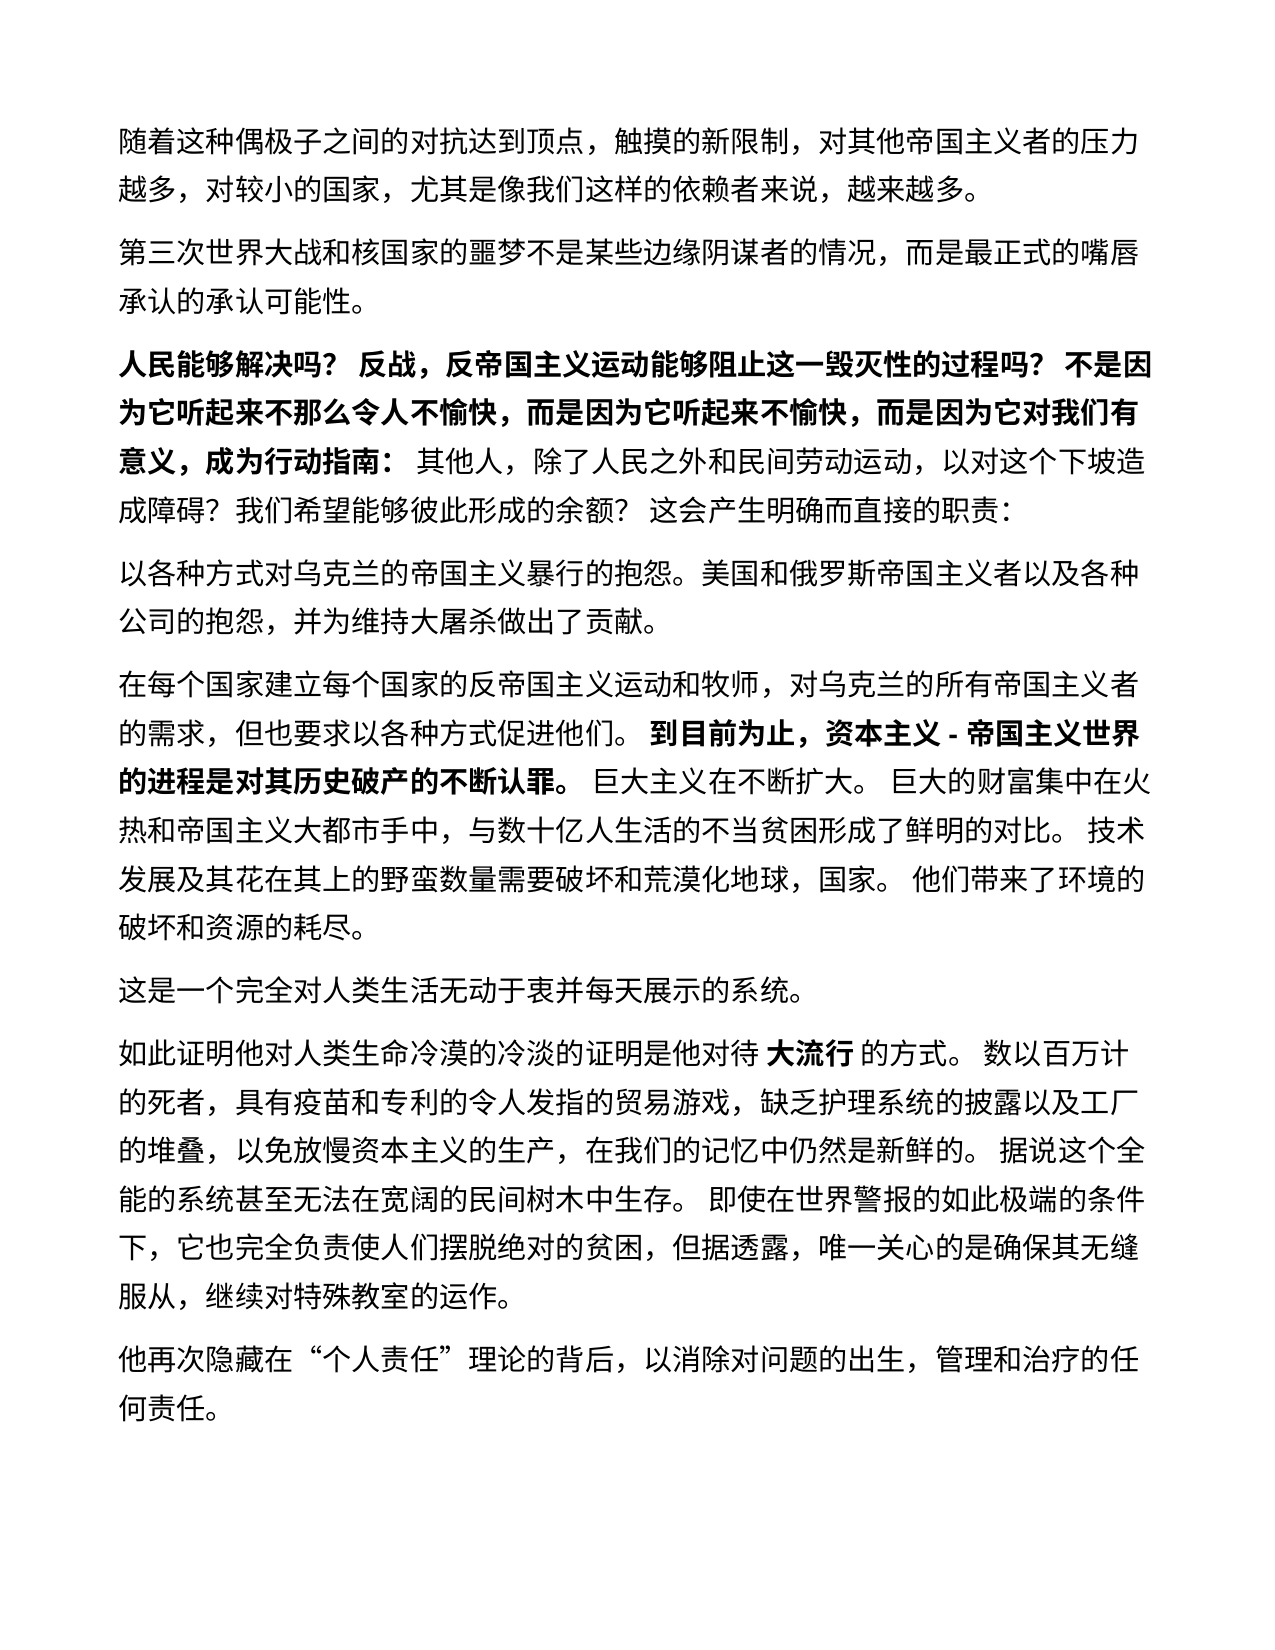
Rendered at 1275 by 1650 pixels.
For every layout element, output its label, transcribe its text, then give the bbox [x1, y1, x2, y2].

text 这是一个完全对人类生活无动于衷并每天展示的系统。 [118, 968, 1157, 1010]
text 第三次世界大战和核国家的噩梦不是某些边缘阴谋者的情况，而是最正式的嘴唇承认的承认可能性。 [118, 230, 1157, 321]
text 以各种方式对乌克兰的帝国主义暴行的抱怨。美国和俄罗斯帝国主义者以及各种公司的抱怨，并为维持大屠杀做出了贡献。 [118, 550, 1157, 641]
text 人民能够解决吗？ 反战，反帝国主义运动能够阻止这一毁灭性的过程吗？ 不是因为它听起来不那么令人不愉快，而是因为它听起来不愉快，而是因为它对我们有意义，成为行动指南： 其他人，除了人民之外和民间劳动运动，以对这个下坡造成障碍？我们希望能够彼此形成的余额？ 这会产生明确而直接的职责： [118, 341, 1157, 529]
text 如此证明他对人类生命冷漠的冷淡的证明是他对待 大流行 的方式。 数以百万计的死者，具有疫苗和专利的令人发指的贸易游戏，缺乏护理系统的披露以及工厂的堆叠，以免放慢资本主义的生产，在我们的记忆中仍然是新鲜的。 据说这个全能的系统甚至无法在宽阔的民间树木中生存。 即使在世界警报的如此极端的条件下，它也完全负责使人们摆脱绝对的贫困，但据透露，唯一关心的是确保其无缝服从，继续对特殊教室的运作。 [118, 1031, 1157, 1316]
text 在每个国家建立每个国家的反帝国主义运动和牧师，对乌克兰的所有帝国主义者的需求，但也要求以各种方式促进他们。 到目前为止，资本主义 - 帝国主义世界的进程是对其历史破产的不断认罪。 巨大主义在不断扩大。 巨大的财富集中在火热和帝国主义大都市手中，与数十亿人生活的不当贫困形成了鲜明的对比。 技术发展及其花在其上的野蛮数量需要破坏和荒漠化地球，国家。 他们带来了环境的破坏和资源的耗尽。 [118, 662, 1157, 947]
text 他再次隐藏在“个人责任”理论的背后，以消除对问题的出生，管理和治疗的任何责任。 [118, 1337, 1157, 1427]
text 随着这种偶极子之间的对抗达到顶点，触摸的新限制，对其他帝国主义者的压力越多，对较小的国家，尤其是像我们这样的依赖者来说，越来越多。 [118, 118, 1157, 209]
